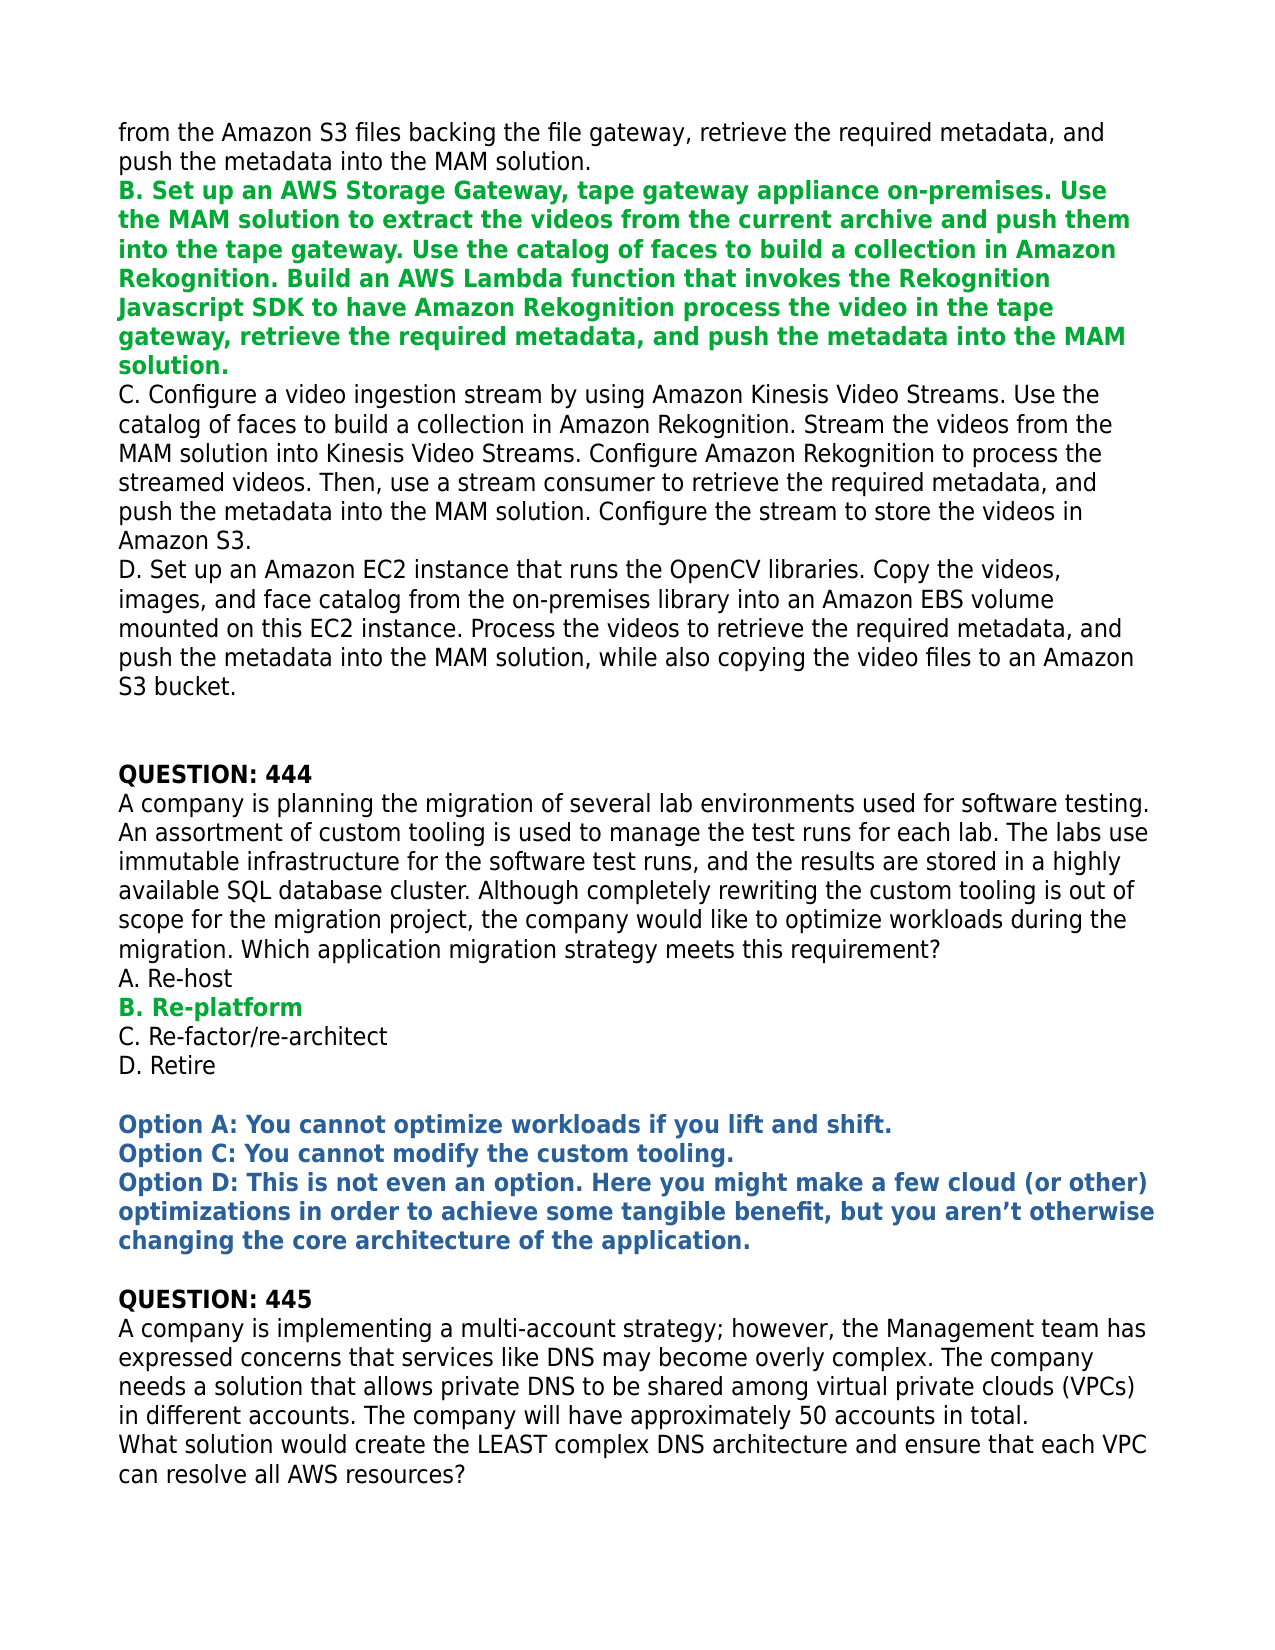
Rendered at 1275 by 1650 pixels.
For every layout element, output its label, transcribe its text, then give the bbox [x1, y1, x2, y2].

text D. Set up an Amazon EC2 instance that runs the OpenCV libraries. Copy the videos, images, and face catalog from the on-premises library into an Amazon EBS volume mounted on this EC2 instance. Process the videos to retrieve the required metadata, and push the metadata into the MAM solution, while also copying the video files to an Amazon S3 bucket. [118, 556, 1157, 701]
text from the Amazon S3 files backing the file gateway, retrieve the required metadata, and push the metadata into the MAM solution. [118, 118, 1157, 176]
text scope for the migration project, the company would like to optimize workloads during the [118, 906, 1157, 935]
text C. Re-factor/re-architect [118, 1022, 1157, 1051]
text A company is implementing a multi-account strategy; however, the Management team has [118, 1314, 1157, 1343]
text D. Retire [118, 1051, 1157, 1081]
text migration. Which application migration strategy meets this requirement? [118, 935, 1157, 964]
text immutable infrastructure for the software test runs, and the results are stored in a highly [118, 847, 1157, 876]
text Option D: This is not even an option. Here you might make a few cloud (or other) optimizations in order to achieve some tangible benefit, but you aren’t otherwise changing the core architecture of the application. [118, 1168, 1157, 1256]
text A. Re-host [118, 964, 1157, 993]
text expressed concerns that services like DNS may become overly complex. The company needs a solution that allows private DNS to be shared among virtual private clouds (VPCs) in different accounts. The company will have approximately 50 accounts in total. [118, 1343, 1157, 1431]
text What solution would create the LEAST complex DNS architecture and ensure that each VPC [118, 1431, 1157, 1460]
text Option C: You cannot modify the custom tooling. [118, 1139, 1157, 1168]
text QUESTION: 444 [118, 760, 1157, 789]
text can resolve all AWS resources? [118, 1460, 1157, 1489]
text Option A: You cannot optimize workloads if you lift and shift. [118, 1110, 1157, 1139]
text QUESTION: 445 [118, 1285, 1157, 1314]
text available SQL database cluster. Although completely rewriting the custom tooling is out of [118, 876, 1157, 906]
text A company is planning the migration of several lab environments used for software testing. An assortment of custom tooling is used to manage the test runs for each lab. The labs use [118, 789, 1157, 847]
text C. Configure a video ingestion stream by using Amazon Kinesis Video Streams. Use the catalog of faces to build a collection in Amazon Rekognition. Stream the videos from the MAM solution into Kinesis Video Streams. Configure Amazon Rekognition to process the streamed videos. Then, use a stream consumer to retrieve the required metadata, and push the metadata into the MAM solution. Configure the stream to store the videos in Amazon S3. [118, 381, 1157, 556]
text B. Set up an AWS Storage Gateway, tape gateway appliance on-premises. Use the MAM solution to extract the videos from the current archive and push them into the tape gateway. Use the catalog of faces to build a collection in Amazon Rekognition. Build an AWS Lambda function that invokes the Rekognition Javascript SDK to have Amazon Rekognition process the video in the tape gateway, retrieve the required metadata, and push the metadata into the MAM solution. [118, 176, 1157, 381]
text B. Re-platform [118, 993, 1157, 1022]
